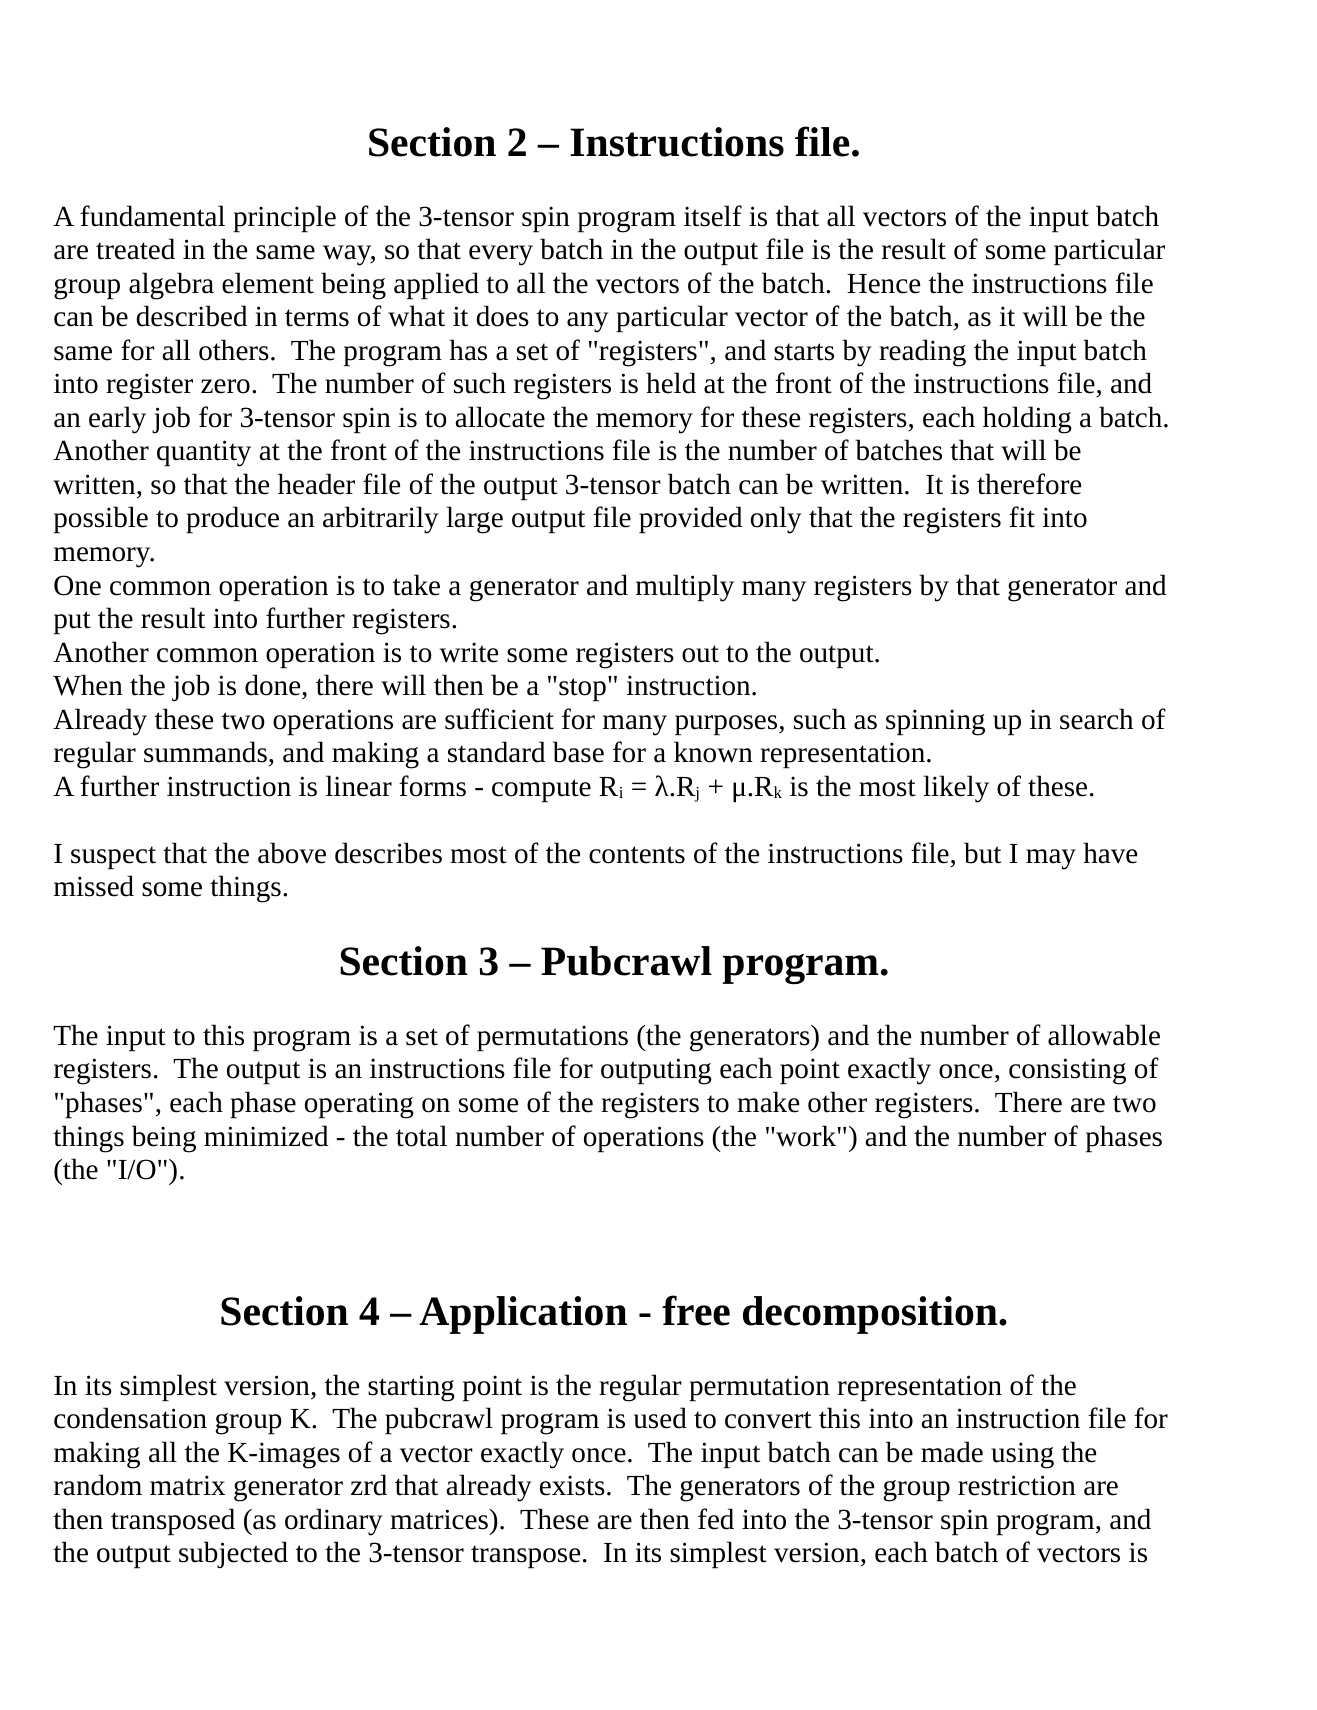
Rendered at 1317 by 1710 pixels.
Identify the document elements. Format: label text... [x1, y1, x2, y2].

text Section 4 – Application - free decomposition. [53, 1286, 1174, 1334]
text Another common operation is to write some registers out to the output. [53, 635, 1174, 668]
text A fundamental principle of the 3-tensor spin program itself is that all vectors of the input batch are treated in the same way, so that every batch in the output file is the result of some particular group algebra element being applied to all the vectors of the batch. Hence the instructions file can be described in terms of what it does to any particular vector of the batch, as it will be the same for all others. The program has a set of "registers", and starts by reading the input batch into register zero. The number of such registers is held at the front of the instructions file, and an early job for 3-tensor spin is to allocate the memory for these registers, each holding a batch. Another quantity at the front of the instructions file is the number of batches that will be written, so that the header file of the output 3-tensor batch can be written. It is therefore possible to produce an arbitrarily large output file provided only that the registers fit into memory. [53, 199, 1174, 568]
text Already these two operations are sufficient for many purposes, such as spinning up in search of regular summands, and making a standard base for a known representation. [53, 702, 1174, 769]
text Section 3 – Pubcrawl program. [53, 937, 1174, 984]
text In its simplest version, the starting point is the regular permutation representation of the condensation group K. The pubcrawl program is used to convert this into an instruction file for making all the K-images of a vector exactly once. The input batch can be made using the random matrix generator zrd that already exists. The generators of the group restriction are then transposed (as ordinary matrices). These are then fed into the 3-tensor spin program, and the output subjected to the 3-tensor transpose. In its simplest version, each batch of vectors is [53, 1368, 1174, 1569]
text The input to this program is a set of permutations (the generators) and the number of allowable registers. The output is an instructions file for outputing each point exactly once, consisting of "phases", each phase operating on some of the registers to make other registers. There are two things being minimized - the total number of operations (the "work") and the number of phases (the "I/O"). [53, 1018, 1174, 1186]
text A further instruction is linear forms - compute Ri = λ.Rj + μ.Rk is the most likely of these. [53, 769, 1174, 802]
text Section 2 – Instructions file. [53, 117, 1174, 165]
text When the job is done, there will then be a "stop" instruction. [53, 668, 1174, 702]
text I suspect that the above describes most of the contents of the instructions file, but I may have missed some things. [53, 836, 1174, 903]
text One common operation is to take a generator and multiply many registers by that generator and put the result into further registers. [53, 568, 1174, 635]
